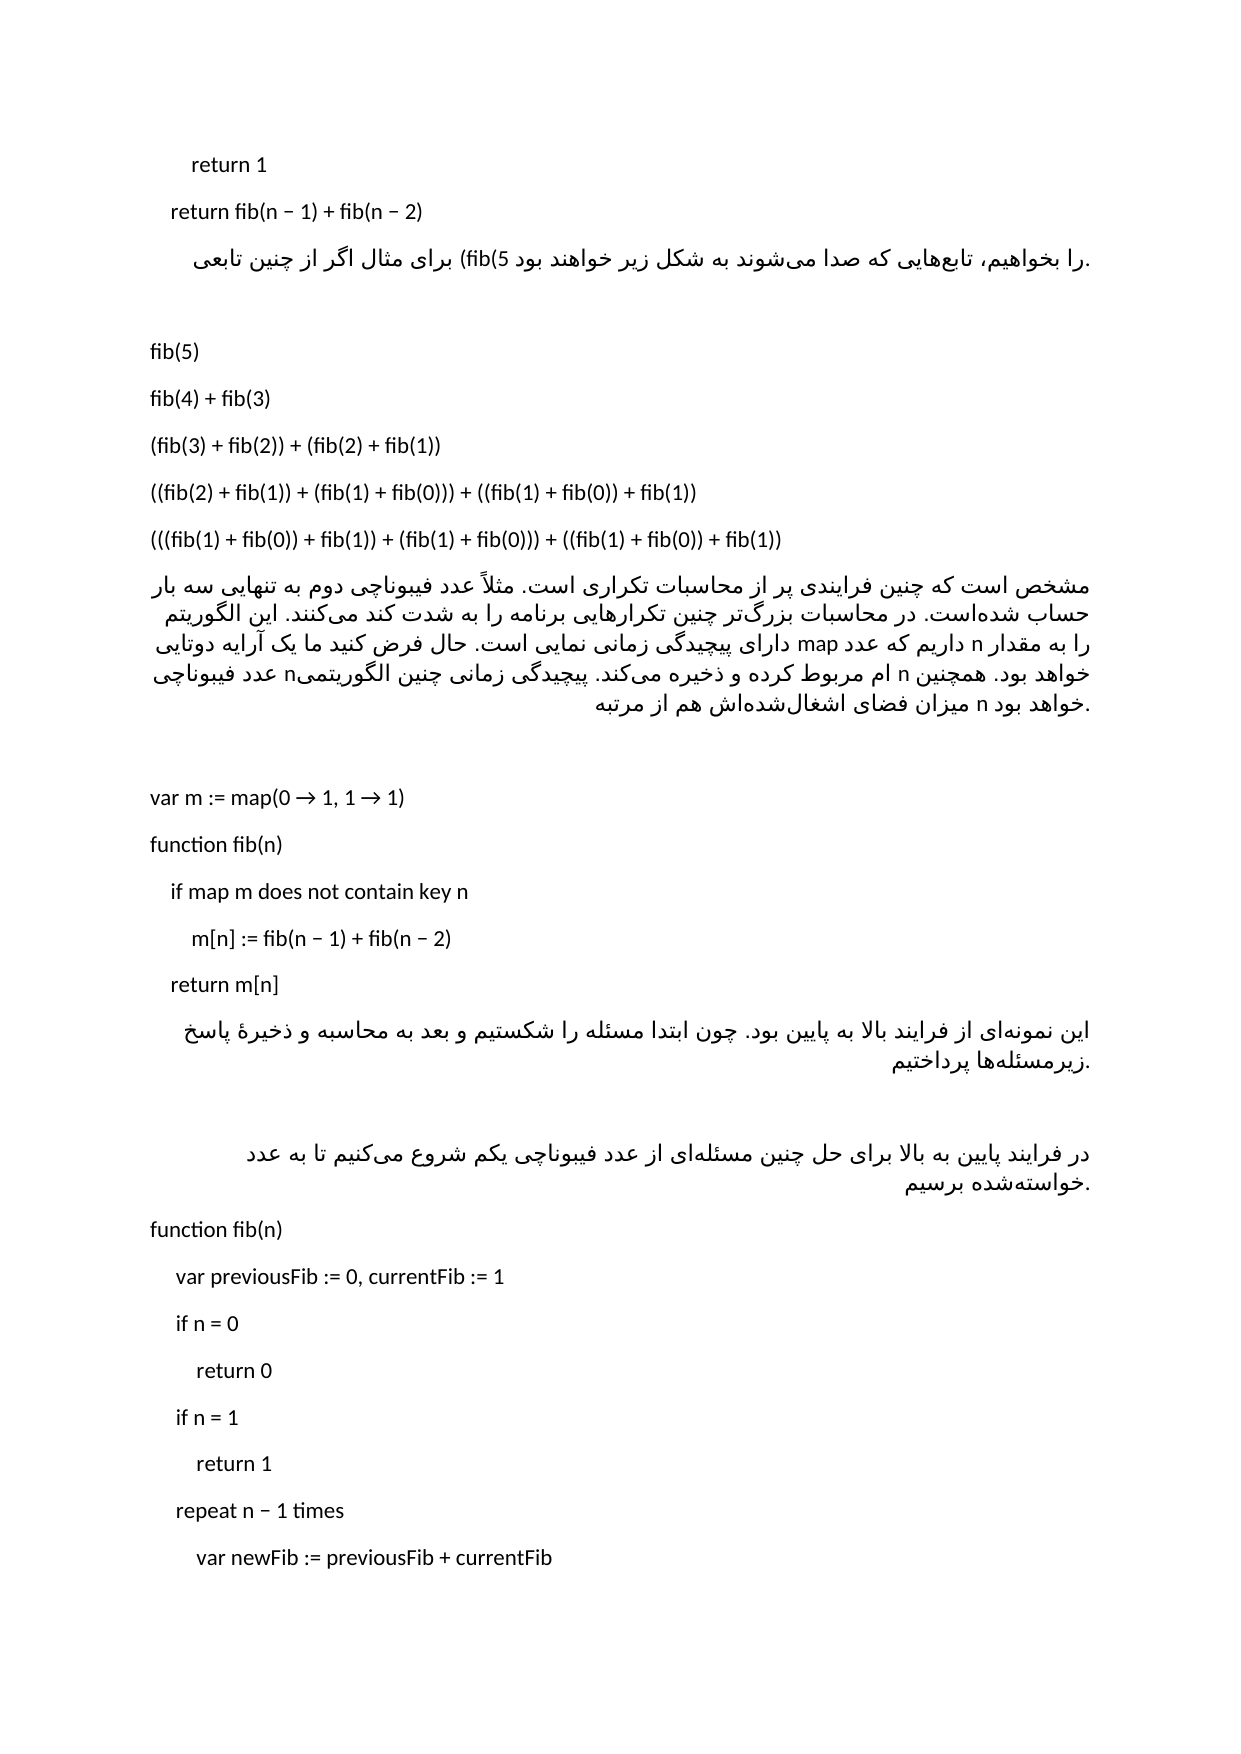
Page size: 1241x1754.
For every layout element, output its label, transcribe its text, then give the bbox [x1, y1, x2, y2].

text return 1 [150, 1449, 1090, 1477]
text var newFib := previousFib + currentFib [150, 1543, 1090, 1571]
text return fib(n − 1) + fib(n − 2) [150, 197, 1090, 225]
text function fib(n) [150, 1215, 1090, 1243]
text var previousFib := 0, currentFib := 1 [150, 1262, 1090, 1290]
text m[n] := fib(n − 1) + fib(n − 2) [150, 924, 1090, 952]
text var m := map(0 → 1, 1 → 1) [150, 783, 1090, 811]
text این نمونه‌ای از فرایند بالا به پایین بود. چون ابتدا مسئله را شکستیم و بعد به محاسبه و ذخیرهٔ پاسخ زیرمسئله‌ها پرداختیم. [150, 1017, 1090, 1074]
text fib(4) + fib(3) [150, 384, 1090, 412]
text (((fib(1) + fib(0)) + fib(1)) + (fib(1) + fib(0))) + ((fib(1) + fib(0)) + fib(1)) [150, 525, 1090, 553]
text if n = 1 [150, 1403, 1090, 1431]
text return 0 [150, 1356, 1090, 1384]
text repeat n − 1 times [150, 1496, 1090, 1524]
text if n = 0 [150, 1309, 1090, 1337]
text if map m does not contain key n [150, 877, 1090, 905]
text return m[n] [150, 971, 1090, 998]
text fib(5) [150, 337, 1090, 366]
text برای مثال اگر از چنین تابعی (fib(5 را بخواهیم، تابع‌هایی که صدا می‌شوند به شکل زیر خواهند بود. [150, 244, 1090, 272]
text return 1 [150, 150, 1090, 178]
text مشخص است که چنین فرایندی پر از محاسبات تکراری است. مثلاً عدد فیبوناچی دوم به تنهایی سه بار حساب شده‌است. در محاسبات بزرگ‌تر چنین تکرارهایی برنامه را به شدت کند می‌کنند. این الگوریتم دارای پیچیدگی زمانی نمایی است. حال فرض کنید ما یک آرایه دوتایی map داریم که عدد n را به مقدار عدد فیبوناچی nام مربوط کرده و ذخیره می‌کند. پیچیدگی زمانی چنین الگوریتمی n خواهد بود. همچنین میزان فضای اشغال‌شده‌اش هم از مرتبه n خواهد بود. [150, 572, 1090, 717]
text ((fib(2) + fib(1)) + (fib(1) + fib(0))) + ((fib(1) + fib(0)) + fib(1)) [150, 478, 1090, 506]
text function fib(n) [150, 830, 1090, 858]
text در فرایند پایین به بالا برای حل چنین مسئله‌ای از عدد فیبوناچی یکم شروع می‌کنیم تا به عدد خواسته‌شده برسیم. [150, 1140, 1090, 1196]
text (fib(3) + fib(2)) + (fib(2) + fib(1)) [150, 431, 1090, 459]
